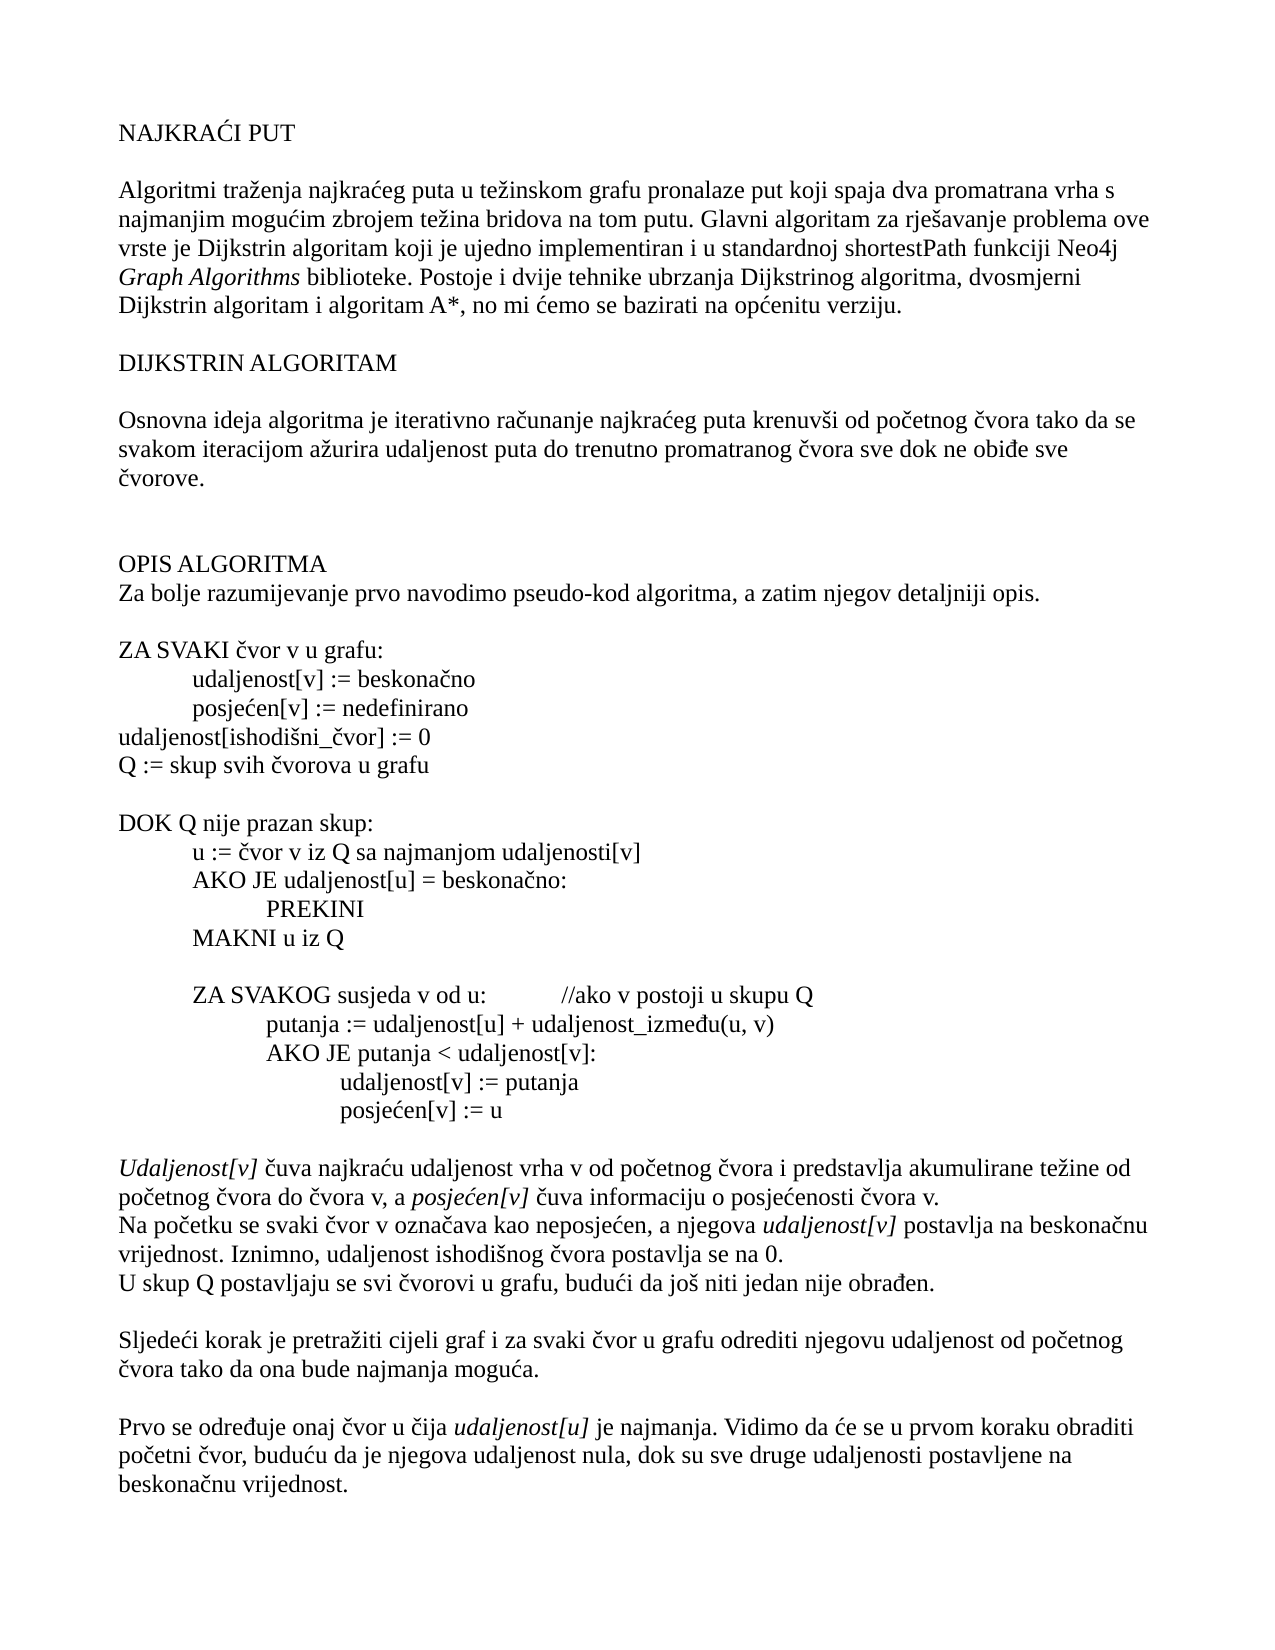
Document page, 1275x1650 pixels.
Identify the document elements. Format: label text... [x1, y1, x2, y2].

text Sljedeći korak je pretražiti cijeli graf i za svaki čvor u grafu odrediti njegovu udaljenost od početnog čvora tako da ona bude najmanja moguća. [118, 1326, 1157, 1383]
text ZA SVAKI čvor v u grafu: [118, 636, 1157, 664]
text PREKINI [118, 894, 1157, 923]
text DOK Q nije prazan skup: [118, 808, 1157, 837]
text NAJKRAĆI PUT [118, 118, 1157, 147]
text Udaljenost[v] čuva najkraću udaljenost vrha v od početnog čvora i predstavlja akumulirane težine od početnog čvora do čvora v, a posjećen[v] čuva informaciju o posjećenosti čvora v. [118, 1153, 1157, 1211]
text AKO JE putanja < udaljenost[v]: [118, 1038, 1157, 1067]
text Q := skup svih čvorova u grafu [118, 751, 1157, 779]
text OPIS ALGORITMA [118, 549, 1157, 578]
text Osnovna ideja algoritma je iterativno računanje najkraćeg puta krenuvši od početnog čvora tako da se svakom iteracijom ažurira udaljenost puta do trenutno promatranog čvora sve dok ne obiđe sve čvorove. [118, 406, 1157, 492]
text u := čvor v iz Q sa najmanjom udaljenosti[v] [118, 837, 1157, 866]
text AKO JE udaljenost[u] = beskonačno: [118, 866, 1157, 894]
text Na početku se svaki čvor v označava kao neposjećen, a njegova udaljenost[v] postavlja na beskonačnu vrijednost. Iznimno, udaljenost ishodišnog čvora postavlja se na 0. [118, 1211, 1157, 1268]
text udaljenost[v] := putanja [118, 1067, 1157, 1096]
text MAKNI u iz Q [118, 923, 1157, 952]
text posjećen[v] := u [118, 1096, 1157, 1124]
text Za bolje razumijevanje prvo navodimo pseudo-kod algoritma, a zatim njegov detaljniji opis. [118, 578, 1157, 607]
text U skup Q postavljaju se svi čvorovi u grafu, budući da još niti jedan nije obrađen. [118, 1268, 1157, 1297]
text putanja := udaljenost[u] + udaljenost_između(u, v) [118, 1009, 1157, 1038]
text Algoritmi traženja najkraćeg puta u težinskom grafu pronalaze put koji spaja dva promatrana vrha s najmanjim mogućim zbrojem težina bridova na tom putu. Glavni algoritam za rješavanje problema ove vrste je Dijkstrin algoritam koji je ujedno implementiran i u standardnoj shortestPath funkciji Neo4j Graph Algorithms biblioteke. Postoje i dvije tehnike ubrzanja Dijkstrinog algoritma, dvosmjerni Dijkstrin algoritam i algoritam A*, no mi ćemo se bazirati na općenitu verziju. [118, 176, 1157, 319]
text posjećen[v] := nedefinirano [118, 693, 1157, 722]
text udaljenost[v] := beskonačno [118, 664, 1157, 693]
text udaljenost[ishodišni_čvor] := 0 [118, 722, 1157, 751]
text Prvo se određuje onaj čvor u čija udaljenost[u] je najmanja. Vidimo da će se u prvom koraku obraditi početni čvor, buduću da je njegova udaljenost nula, dok su sve druge udaljenosti postavljene na beskonačnu vrijednost. [118, 1412, 1157, 1498]
text ZA SVAKOG susjeda v od u: //ako v postoji u skupu Q [118, 981, 1157, 1009]
text DIJKSTRIN ALGORITAM [118, 348, 1157, 377]
